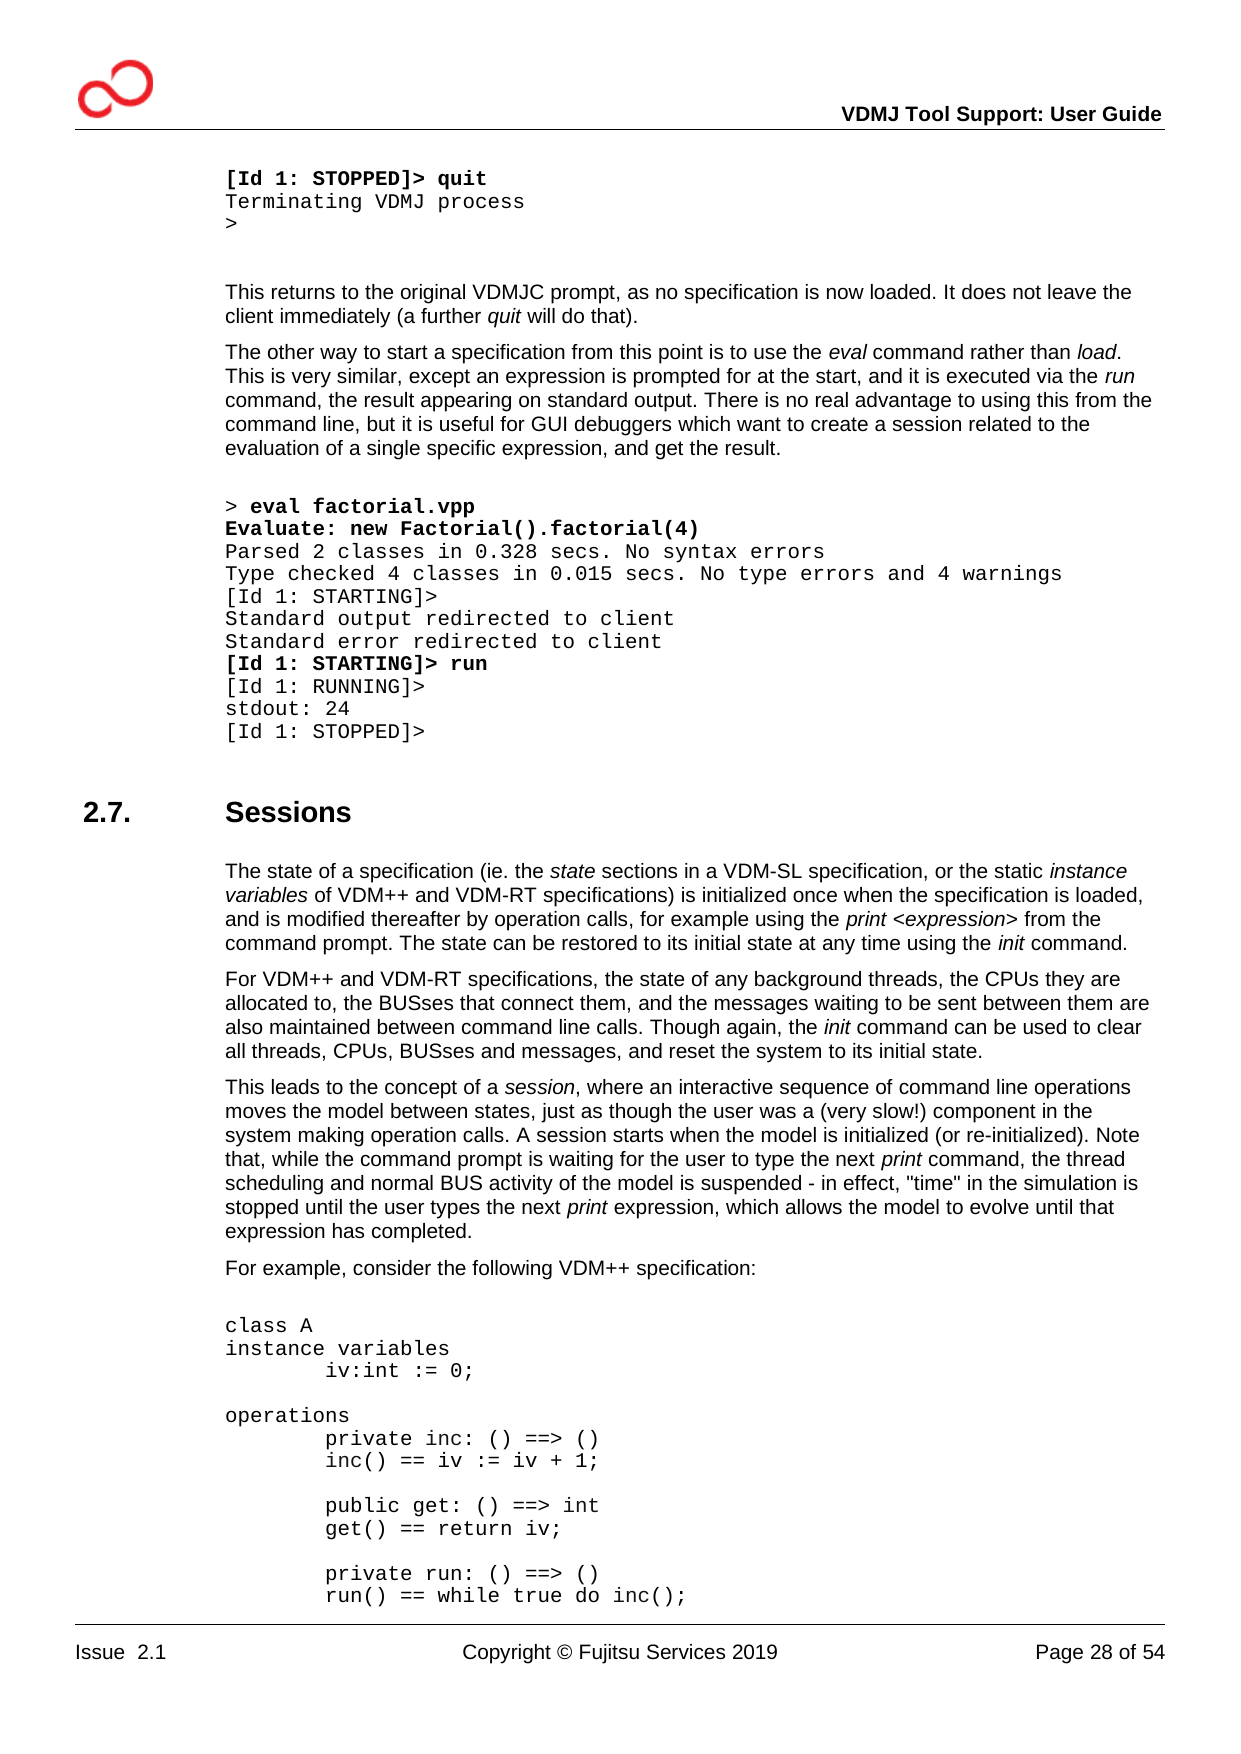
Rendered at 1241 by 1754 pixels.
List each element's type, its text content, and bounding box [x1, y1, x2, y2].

text stdout: 24 [225, 698, 1165, 720]
text [Id 1: STARTING]> run [225, 653, 1165, 675]
text [Id 1: RUNNING]> [225, 675, 1165, 698]
text class A [225, 1315, 1165, 1337]
text operations [225, 1405, 1165, 1427]
text > eval factorial.vpp [225, 495, 1165, 518]
text [Id 1: STARTING]> [225, 585, 1165, 608]
text Evaluate: new Factorial().factorial(4) [225, 518, 1165, 540]
text private inc: () ==> () [225, 1427, 1165, 1450]
text The other way to start a specification from this point is to use the eval command rather than load. This is very similar, except an expression is prompted for at the start, and it is executed via the run command, the result appearing on standard output. There is no real advantage to using this from the command line, but it is useful for GUI debuggers which want to create a session related to the evaluation of a single specific expression, and get the result. [225, 341, 1165, 460]
text inc() == iv := iv + 1; [225, 1450, 1165, 1472]
text For example, consider the following VDM++ specification: [225, 1256, 1165, 1280]
text Type checked 4 classes in 0.015 secs. No type errors and 4 warnings [225, 563, 1165, 585]
text This leads to the concept of a session, where an interactive sequence of command line operations moves the model between states, just as though the user was a (very slow!) component in the system making operation calls. A session starts when the model is initialized (or re-initialized). Note that, while the command prompt is waiting for the user to type the next print command, the thread scheduling and normal BUS activity of the model is suspended - in effect, "time" in the simulation is stopped until the user types the next print expression, which allows the model to evolve until that expression has completed. [225, 1076, 1165, 1243]
text [Id 1: STOPPED]> [225, 720, 1165, 743]
picture [78, 52, 153, 128]
text The state of a specification (ie. the state sections in a VDM-SL specification, or the static instance variables of VDM++ and VDM-RT specifications) is initialized once when the specification is loaded, and is modified thereafter by operation calls, for example using the print <expression> from the command prompt. The state can be restored to its initial state at any time using the init command. [225, 859, 1165, 955]
text Standard output redirected to client [225, 608, 1165, 630]
subtitle Sessions [75, 795, 1165, 829]
text public get: () ==> int [225, 1495, 1165, 1517]
text get() == return iv; [225, 1517, 1165, 1540]
text > [225, 213, 1165, 235]
text iv:int := 0; [225, 1360, 1165, 1382]
text [Id 1: STOPPED]> quit [225, 168, 1165, 190]
text run() == while true do inc(); [225, 1585, 1165, 1607]
text private run: () ==> () [225, 1562, 1165, 1585]
text Terminating VDMJ process [225, 190, 1165, 213]
text Parsed 2 classes in 0.328 secs. No syntax errors [225, 540, 1165, 563]
text For VDM++ and VDM-RT specifications, the state of any background threads, the CPUs they are allocated to, the BUSses that connect them, and the messages waiting to be sent between them are also maintained between command line calls. Though again, the init command can be used to clear all threads, CPUs, BUSses and messages, and reset the system to its initial state. [225, 967, 1165, 1063]
text This returns to the original VDMJC prompt, as no specification is now loaded. It does not leave the client immediately (a further quit will do that). [225, 280, 1165, 328]
text instance variables [225, 1337, 1165, 1360]
text Standard error redirected to client [225, 630, 1165, 653]
